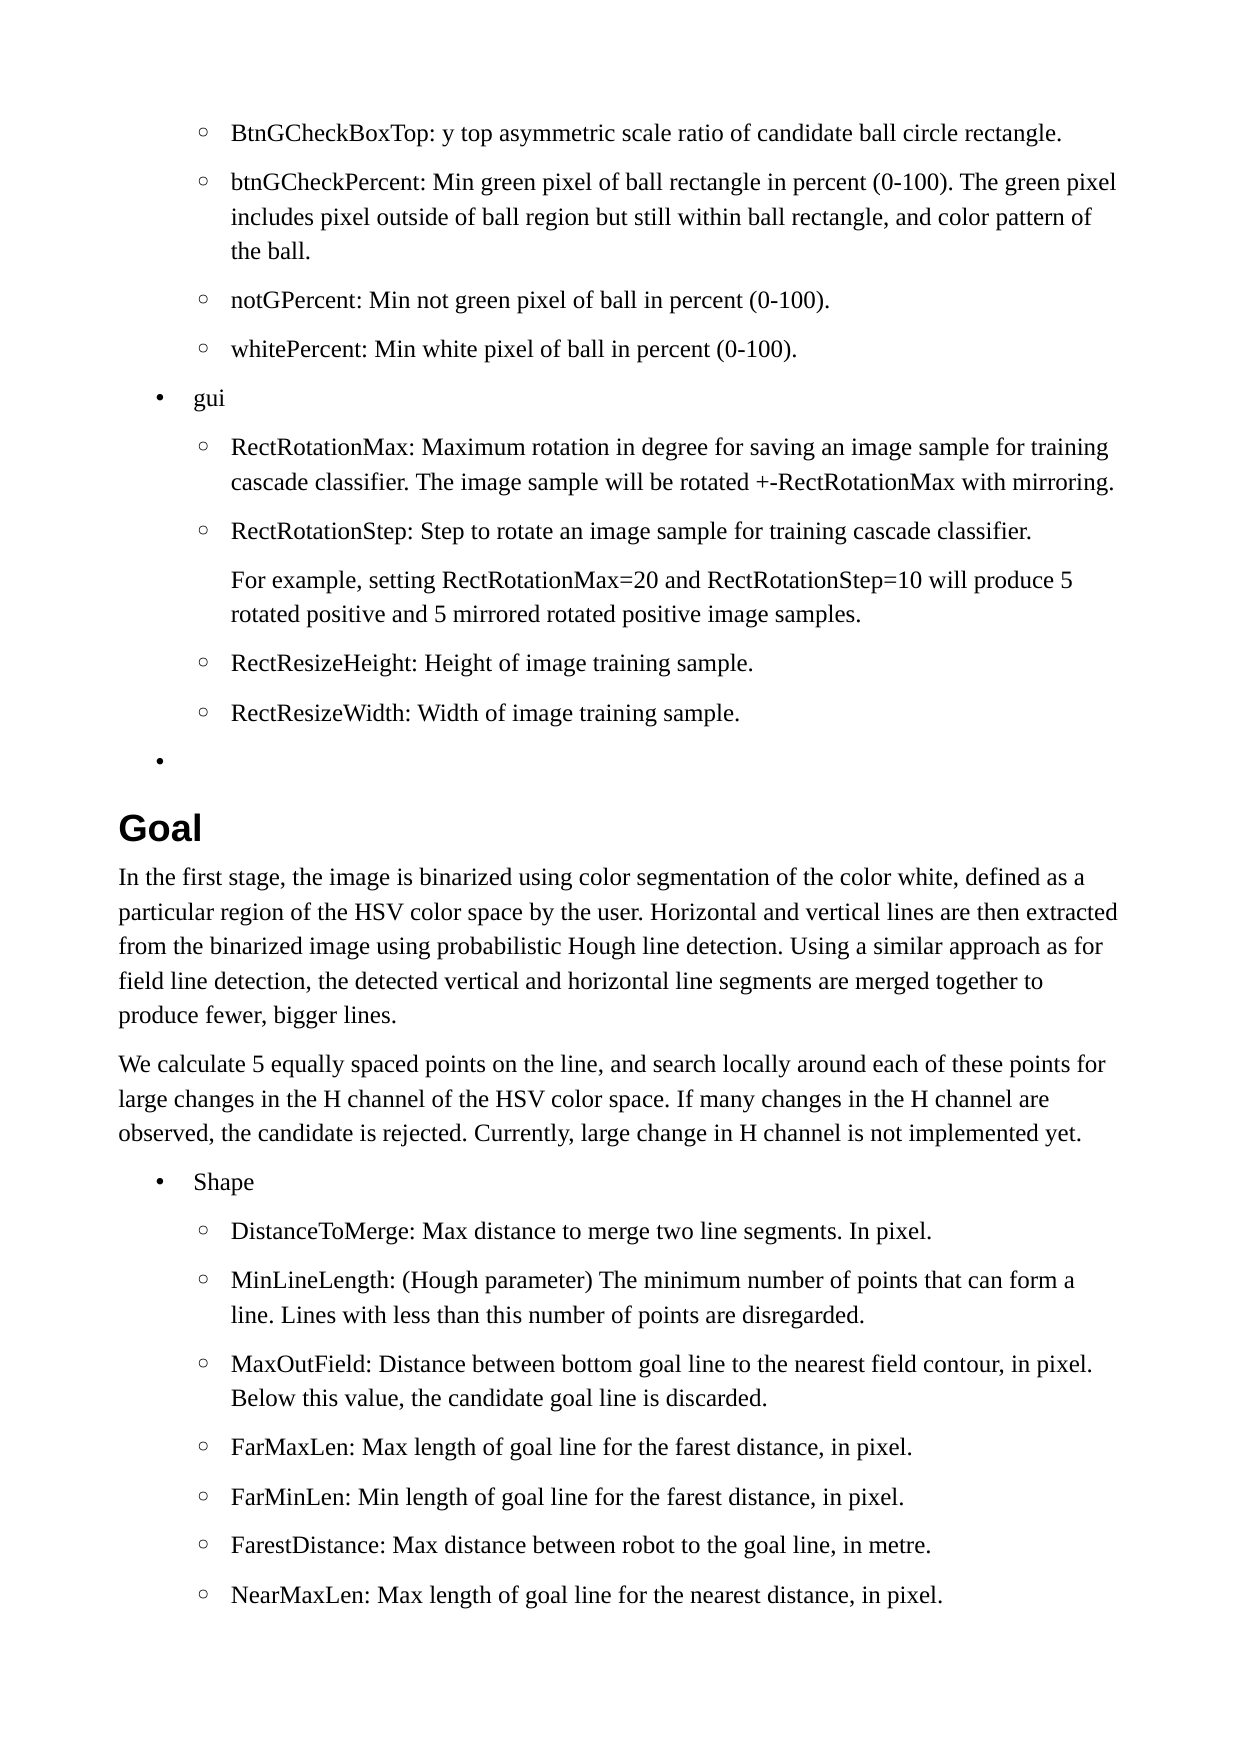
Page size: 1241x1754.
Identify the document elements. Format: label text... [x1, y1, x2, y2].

list MinLineLength: (Hough parameter) The minimum number of points that can form a line. Lines with less than this number of points are disregarded. [193, 1265, 1122, 1329]
list FarMinLen: Min length of goal line for the farest distance, in pixel. [193, 1482, 1122, 1510]
list FarMaxLen: Max length of goal line for the farest distance, in pixel. [193, 1432, 1122, 1461]
list RectResizeHeight: Height of image training sample. [193, 648, 1122, 677]
list gui [156, 383, 1122, 412]
list MaxOutField: Distance between bottom goal line to the nearest field contour, in pixel. Below this value, the candidate goal line is discarded. [193, 1349, 1122, 1412]
list NearMaxLen: Max length of goal line for the nearest distance, in pixel. [193, 1580, 1122, 1608]
list whitePercent: Min white pixel of ball in percent (0-100). [193, 334, 1122, 363]
subtitle Goal [118, 806, 1122, 850]
list DistanceToMerge: Max distance to merge two line segments. In pixel. [193, 1216, 1122, 1245]
list RectResizeWidth: Width of image training sample. [193, 698, 1122, 726]
list BtnGCheckBoxTop: y top asymmetric scale ratio of candidate ball circle rectangle. [193, 118, 1122, 147]
list notGPercent: Min not green pixel of ball in percent (0-100). [193, 285, 1122, 314]
list RectRotationMax: Maximum rotation in degree for saving an image sample for training cascade classifier. The image sample will be rotated +-RectRotationMax with mirroring. [193, 432, 1122, 496]
text We calculate 5 equally spaced points on the line, and search locally around each of these points for large changes in the H channel of the HSV color space. If many changes in the H channel are observed, the candidate is rejected. Currently, large change in H channel is not implemented yet. [118, 1049, 1122, 1147]
list For example, setting RectRotationMax=20 and RectRotationStep=10 will produce 5 rotated positive and 5 mirrored rotated positive image samples. [193, 565, 1122, 628]
text In the first stage, the image is binarized using color segmentation of the color white, defined as a particular region of the HSV color space by the user. Horizontal and vertical lines are then extracted from the binarized image using probabilistic Hough line detection. Using a similar approach as for field line detection, the detected vertical and horizontal line segments are merged together to produce fewer, bigger lines. [118, 862, 1122, 1029]
list btnGCheckPercent: Min green pixel of ball rectangle in percent (0-100). The green pixel includes pixel outside of ball region but still within ball rectangle, and color pattern of the ball. [193, 167, 1122, 265]
list RectRotationStep: Step to rotate an image sample for training cascade classifier. [193, 516, 1122, 545]
list FarestDistance: Max distance between robot to the goal line, in metre. [193, 1531, 1122, 1559]
list Shape [156, 1167, 1122, 1196]
